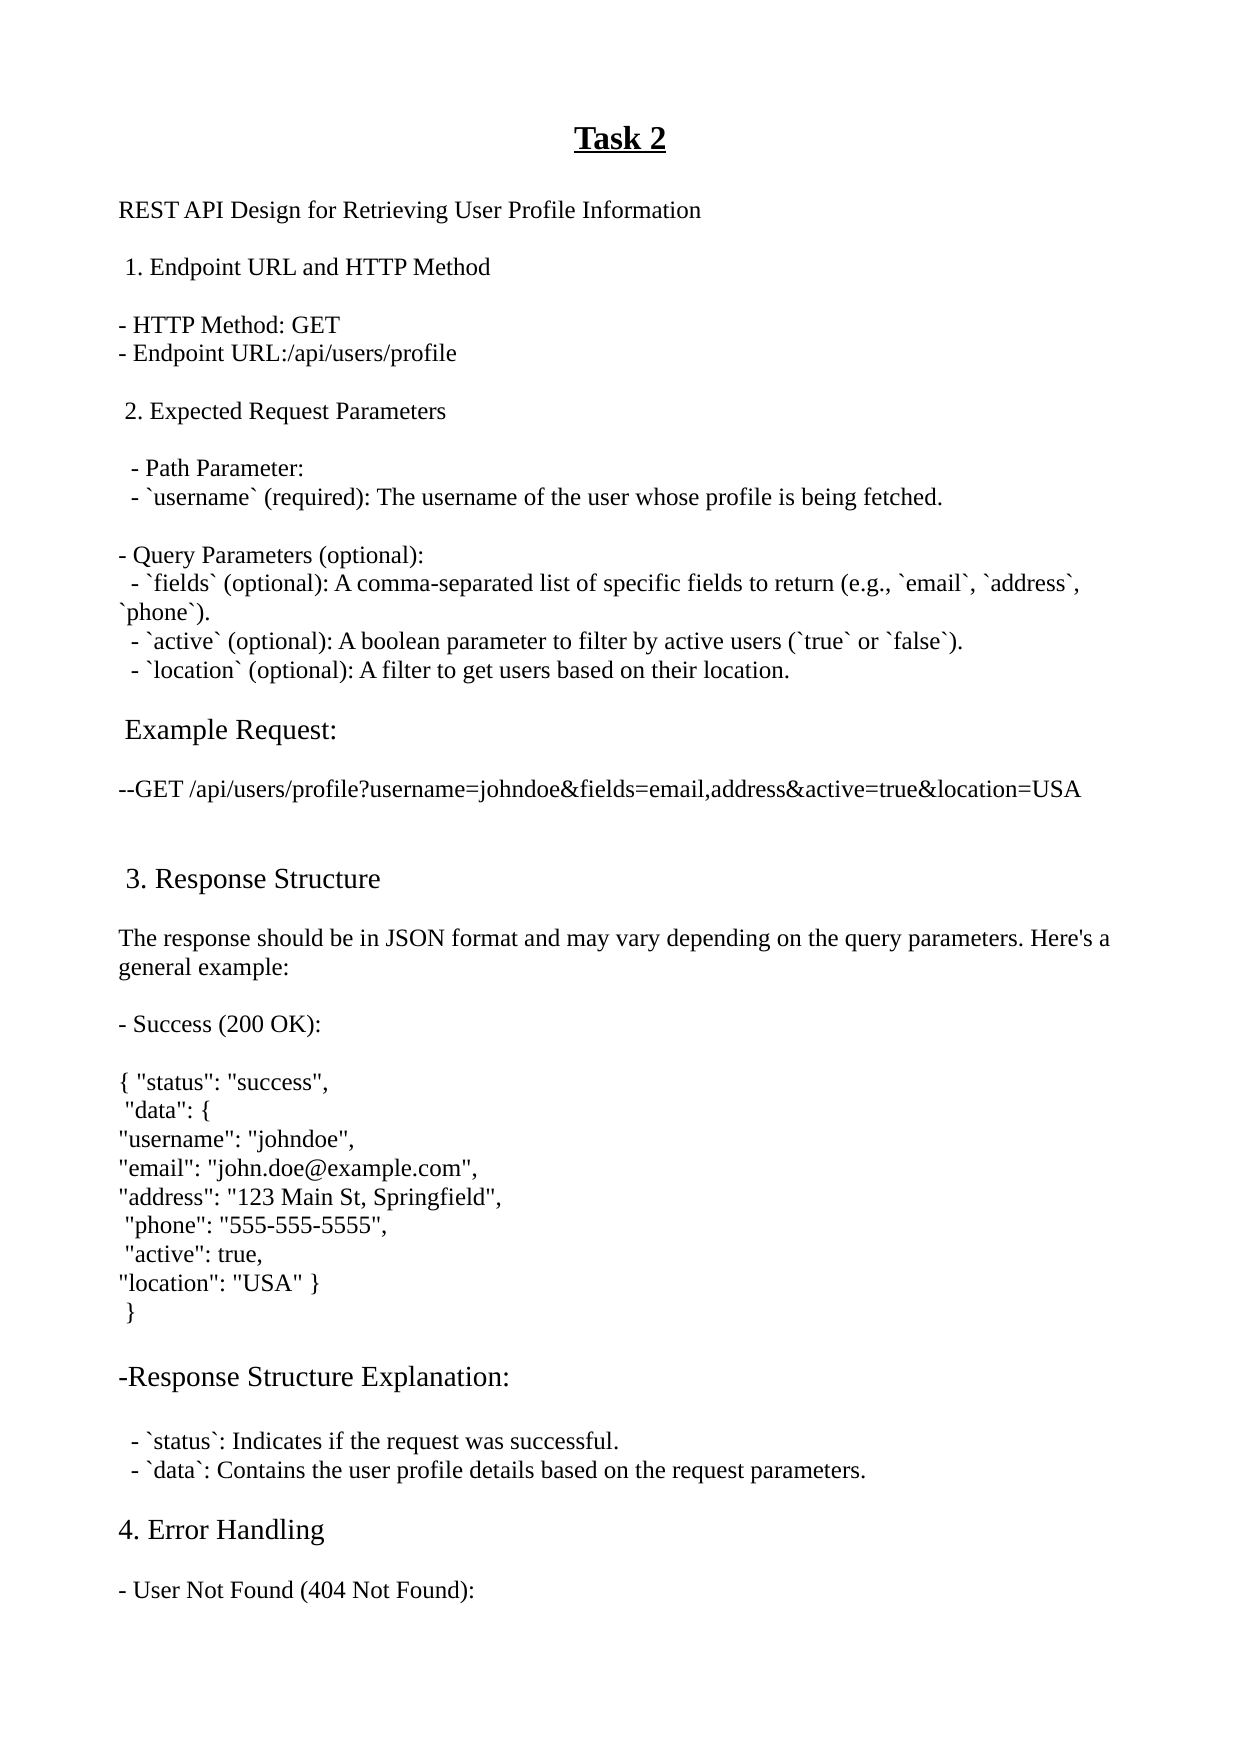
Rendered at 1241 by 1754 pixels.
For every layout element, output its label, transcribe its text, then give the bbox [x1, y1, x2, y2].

text 1. Endpoint URL and HTTP Method [118, 252, 1122, 281]
text - Path Parameter: [118, 453, 1122, 482]
text - Query Parameters (optional): [118, 540, 1122, 568]
text "address": "123 Main St, Springfield", [118, 1182, 1122, 1211]
text Task 2 [118, 118, 1122, 156]
text } [118, 1297, 1122, 1326]
text - User Not Found (404 Not Found): [118, 1575, 1122, 1603]
text 2. Expected Request Parameters [118, 396, 1122, 425]
text - HTTP Method: GET [118, 310, 1122, 338]
text "data": { [118, 1096, 1122, 1124]
text - `location` (optional): A filter to get users based on their location. [118, 655, 1122, 683]
text "location": "USA" } [118, 1268, 1122, 1297]
text - `data`: Contains the user profile details based on the request parameters. [118, 1455, 1122, 1484]
text The response should be in JSON format and may vary depending on the query parameters. Here's a general example: [118, 923, 1122, 981]
text "email": "john.doe@example.com", [118, 1153, 1122, 1182]
text "username": "johndoe", [118, 1124, 1122, 1153]
text - `username` (required): The username of the user whose profile is being fetched. [118, 482, 1122, 511]
text 3. Response Structure [118, 861, 1122, 894]
text --GET /api/users/profile?username=johndoe&fields=email,address&active=true&location=USA [118, 774, 1122, 803]
text REST API Design for Retrieving User Profile Information [118, 195, 1122, 223]
text -Response Structure Explanation: [118, 1359, 1122, 1393]
text "active": true, [118, 1239, 1122, 1268]
text - `active` (optional): A boolean parameter to filter by active users (`true` or `false`). [118, 626, 1122, 655]
text Example Request: [118, 712, 1122, 746]
text - `fields` (optional): A comma-separated list of specific fields to return (e.g., `email`, `address`, `phone`). [118, 568, 1122, 626]
text - Success (200 OK): [118, 1009, 1122, 1038]
text "phone": "555-555-5555", [118, 1211, 1122, 1239]
text { "status": "success", [118, 1067, 1122, 1096]
text - Endpoint URL:/api/users/profile [118, 338, 1122, 367]
text - `status`: Indicates if the request was successful. [118, 1426, 1122, 1455]
text 4. Error Handling [118, 1512, 1122, 1546]
